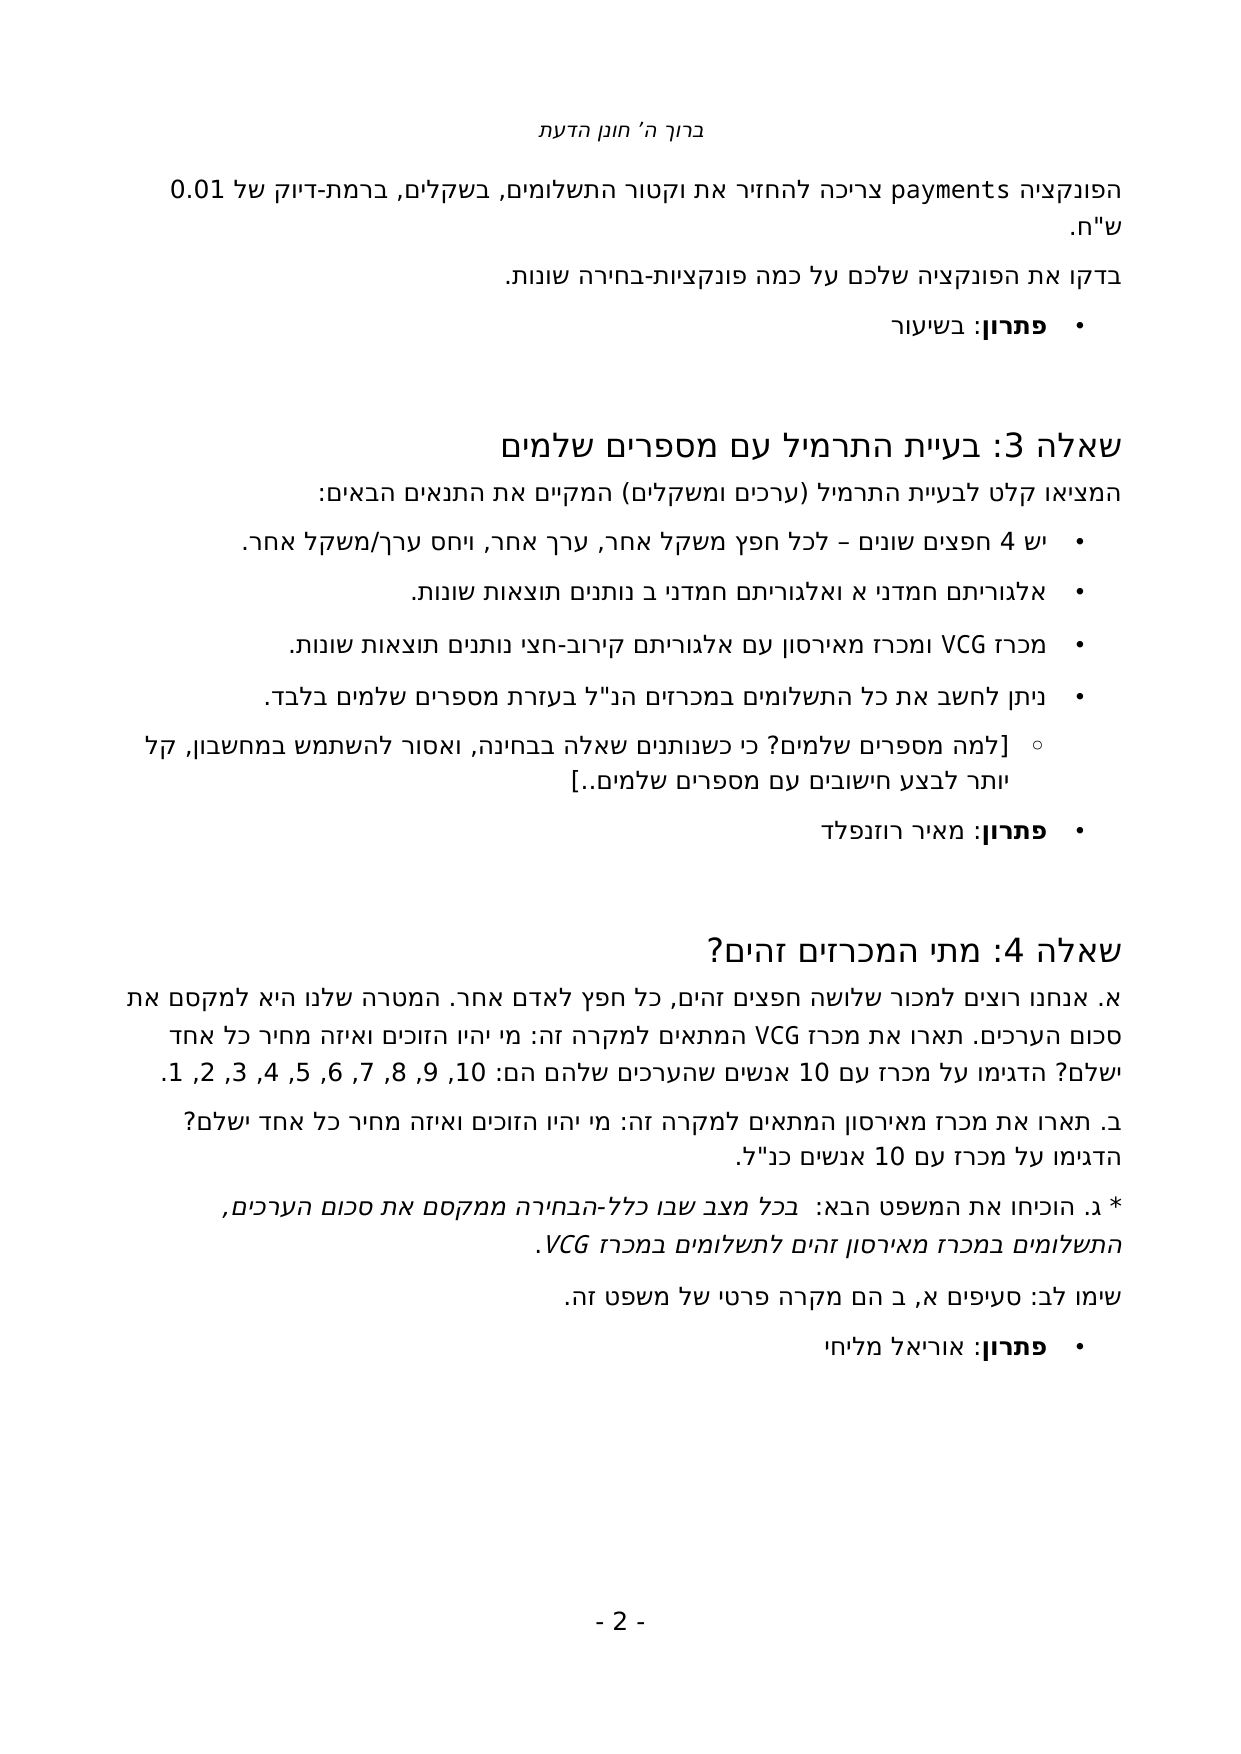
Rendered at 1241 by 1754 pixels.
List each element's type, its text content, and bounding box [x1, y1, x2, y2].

text בדקו את הפונקציה שלכם על כמה פונקציות-בחירה שונות. [118, 261, 1122, 291]
list אלגוריתם חמדני א ואלגוריתם חמדני ב נותנים תוצאות שונות. [118, 577, 1084, 606]
list [למה מספרים שלמים? כי כשנותנים שאלה בבחינה, ואסור להשתמש במחשבון, קל יותר לבצע חישובים עם מספרים שלמים..] [118, 731, 1047, 796]
list ניתן לחשב את כל התשלומים במכרזים הנ"ל בעזרת מספרים שלמים בלבד. [118, 682, 1084, 711]
text המציאו קלט לבעיית התרמיל (ערכים ומשקלים) המקיים את התנאים הבאים: [118, 478, 1122, 507]
list פתרון: אוריאל מליחי [118, 1332, 1084, 1361]
list מכרז VCG ומכרז מאירסון עם אלגוריתם קירוב-חצי נותנים תוצאות שונות. [118, 626, 1084, 661]
text ב. תארו את מכרז מאירסון המתאים למקרה זה: מי יהיו הזוכים ואיזה מחיר כל אחד ישלם? הדגימו על מכרז עם 10 אנשים כנ"ל. [118, 1107, 1122, 1171]
text * ג. הוכיחו את המשפט הבא: בכל מצב שבו כלל-הבחירה ממקסם את סכום הערכים, התשלומים במכרז מאירסון זהים לתשלומים במכרז VCG. [118, 1192, 1122, 1261]
list פתרון: מאיר רוזנפלד [118, 816, 1084, 845]
list פתרון: בשיעור [118, 311, 1084, 340]
list יש 4 חפצים שונים – לכל חפץ משקל אחר, ערך אחר, ויחס ערך/משקל אחר. [118, 527, 1084, 556]
subtitle שאלה 3: בעיית התרמיל עם מספרים שלמים [118, 426, 1122, 465]
subtitle שאלה 4: מתי המכרזים זהים? [118, 931, 1122, 970]
text הפונקציה payments צריכה להחזיר את וקטור התשלומים, בשקלים, ברמת-דיוק של 0.01 ש"ח. [118, 172, 1122, 241]
text שימו לב: סעיפים א, ב הם מקרה פרטי של משפט זה. [118, 1282, 1122, 1311]
text א. אנחנו רוצים למכור שלושה חפצים זהים, כל חפץ לאדם אחר. המטרה שלנו היא למקסם את סכום הערכים. תארו את מכרז VCG המתאים למקרה זה: מי יהיו הזוכים ואיזה מחיר כל אחד ישלם? הדגימו על מכרז עם 10 אנשים שהערכים שלהם הם: 10, 9, 8, 7, 6, 5, 4, 3, 2, 1. [118, 983, 1122, 1087]
